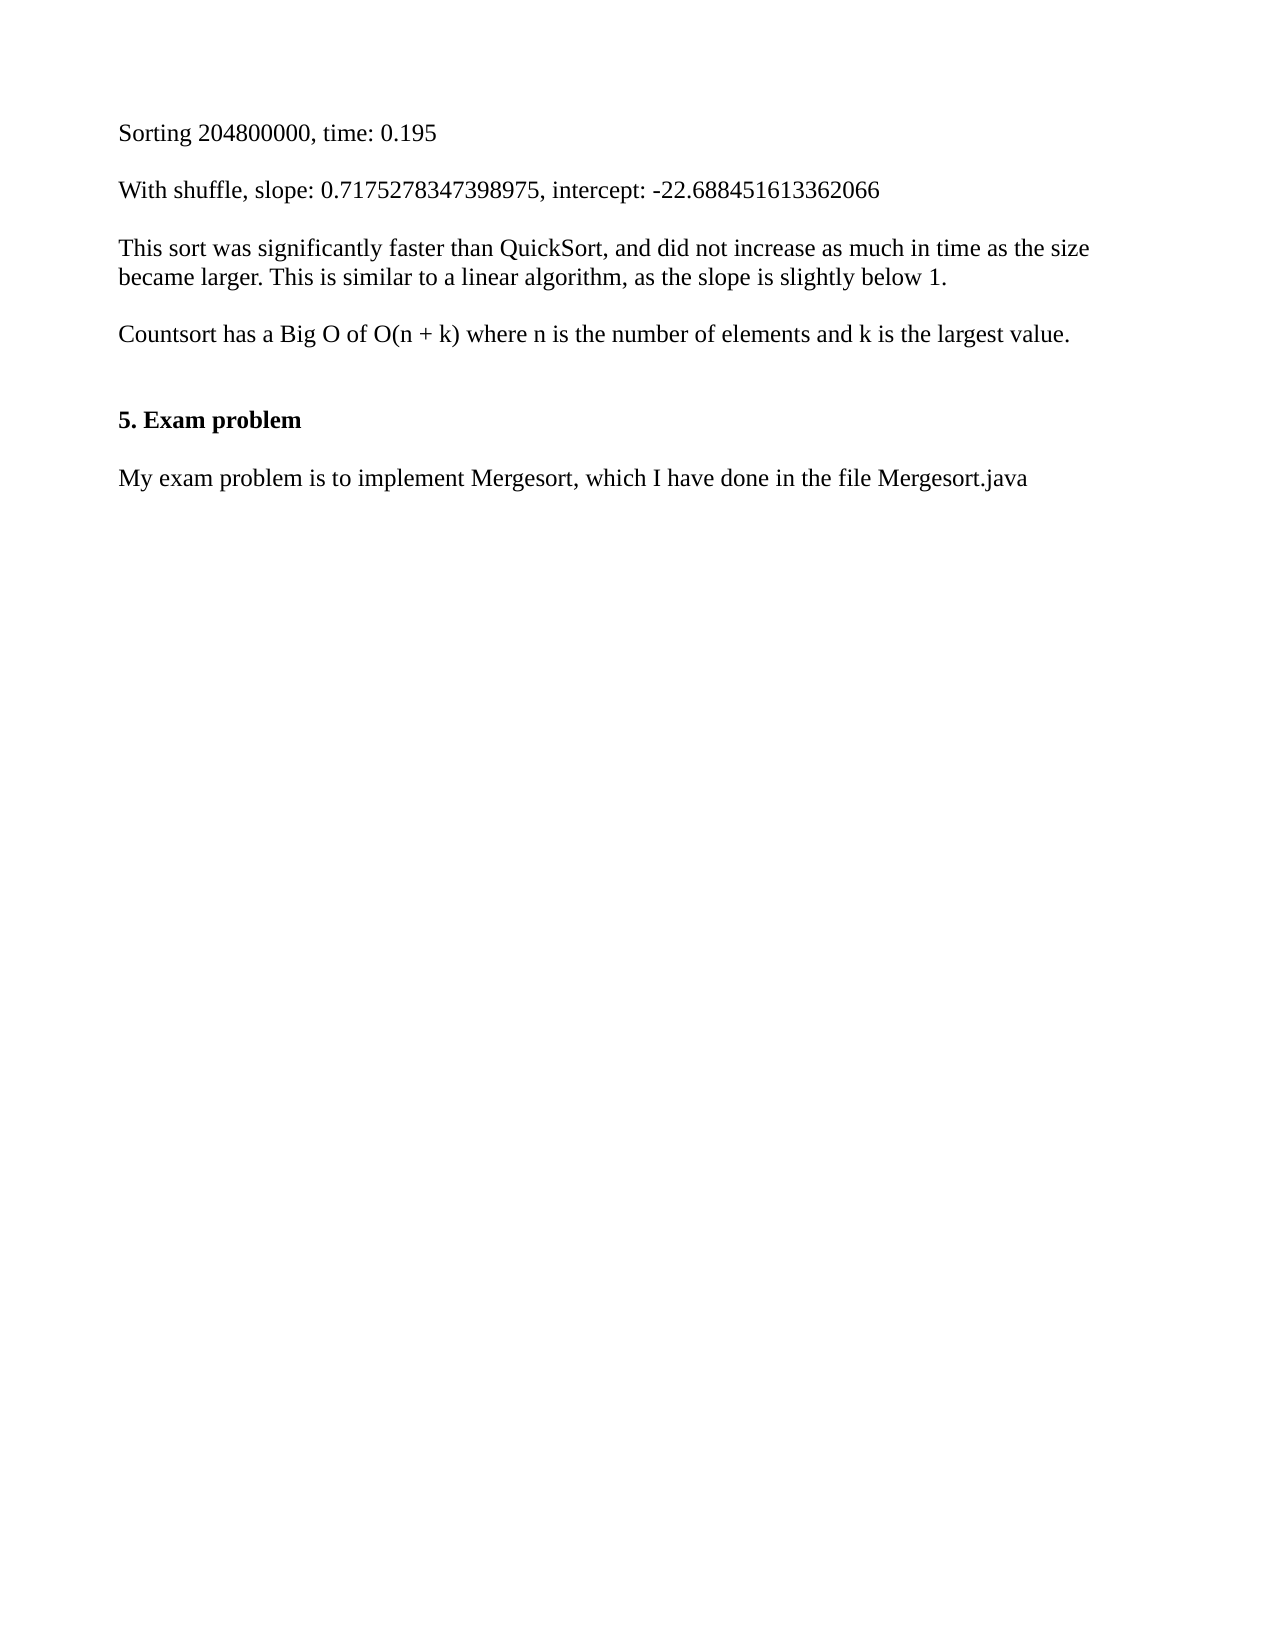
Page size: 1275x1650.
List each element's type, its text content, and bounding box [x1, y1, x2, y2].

text Countsort has a Big O of O(n + k) where n is the number of elements and k is the largest value. [118, 319, 1157, 348]
text Sorting 204800000, time: 0.195 [118, 118, 1157, 147]
text With shuffle, slope: 0.7175278347398975, intercept: -22.688451613362066 [118, 176, 1157, 204]
text 5. Exam problem [118, 406, 1157, 434]
text This sort was significantly faster than QuickSort, and did not increase as much in time as the size became larger. This is similar to a linear algorithm, as the slope is slightly below 1. [118, 233, 1157, 291]
text My exam problem is to implement Mergesort, which I have done in the file Mergesort.java [118, 463, 1157, 492]
